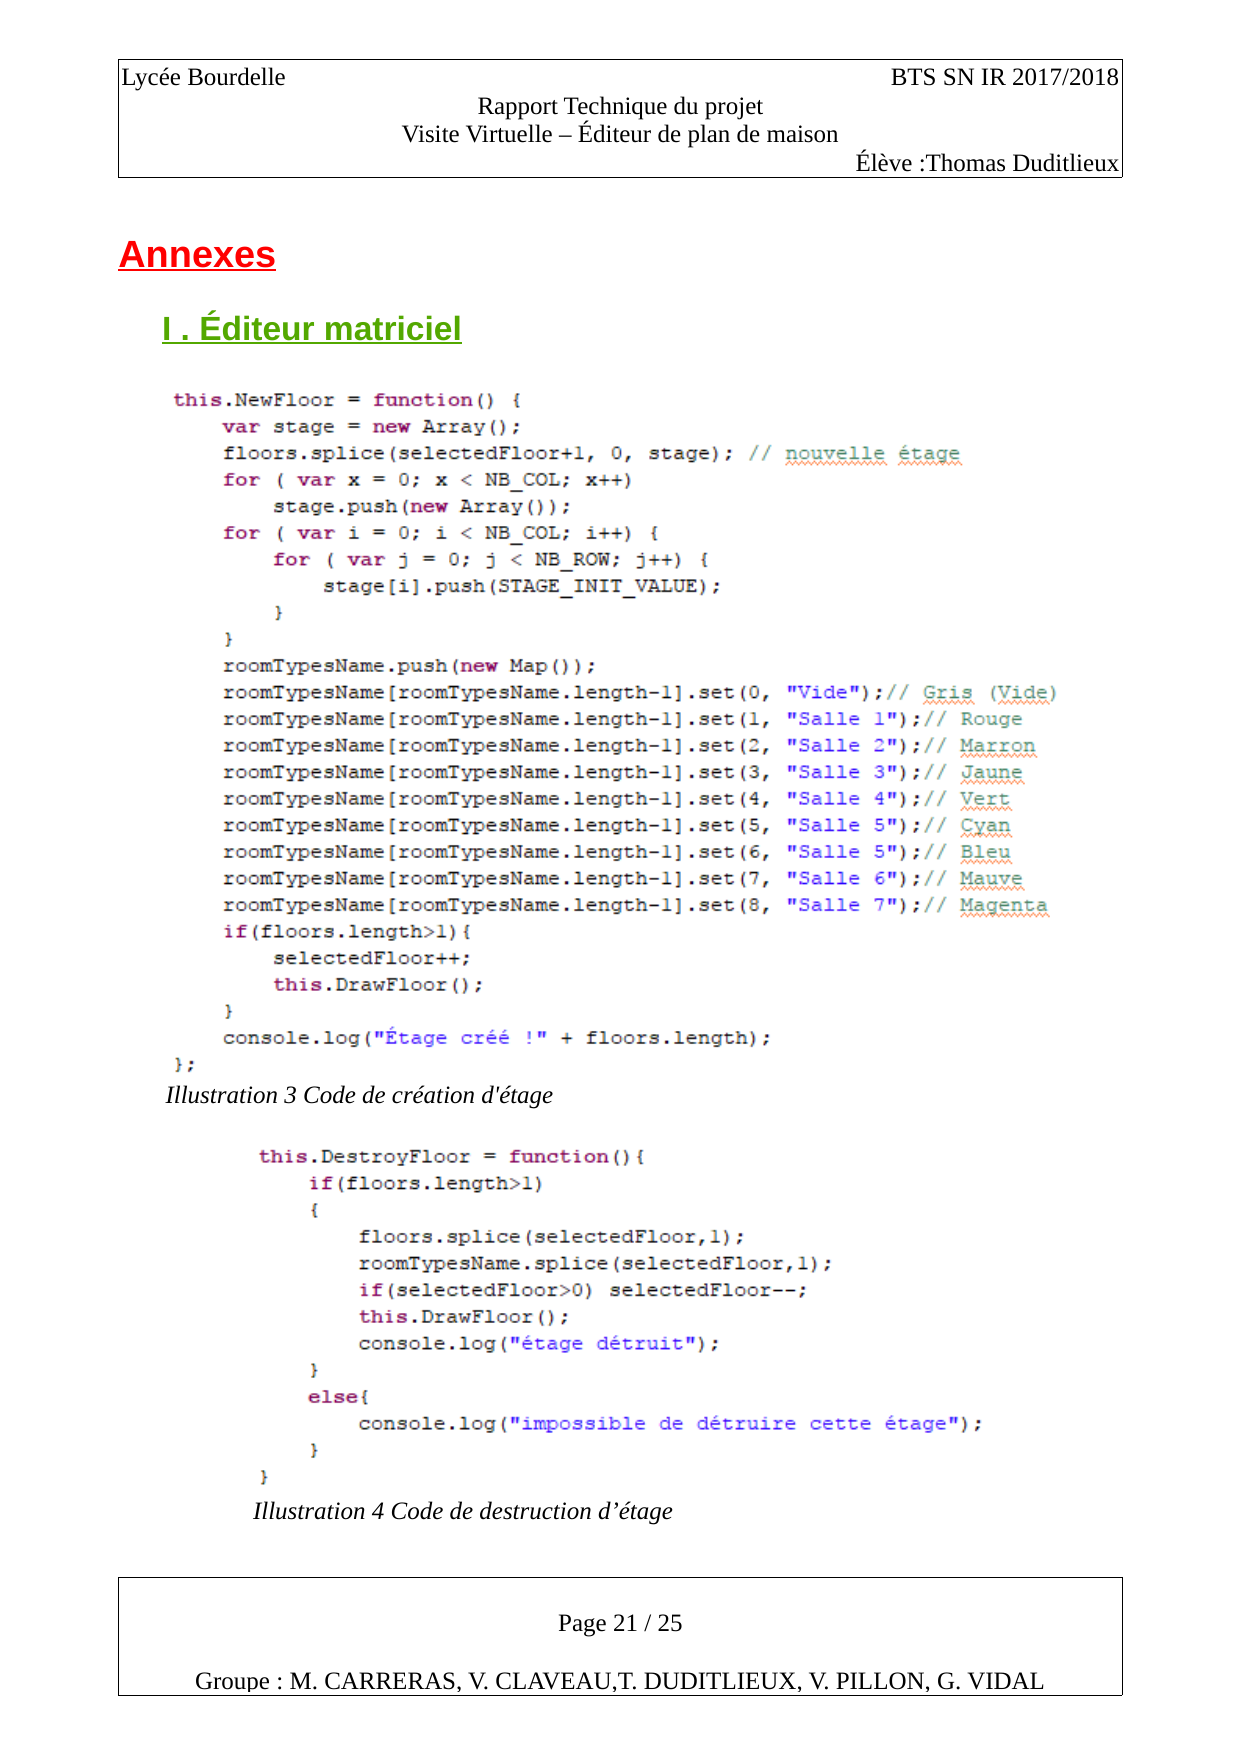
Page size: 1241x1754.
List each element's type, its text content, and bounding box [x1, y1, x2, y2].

picture [252, 1145, 988, 1491]
text Illustration 3 Code de création d'étage [165, 1080, 1075, 1109]
subtitle I . Éditeur matriciel [162, 309, 1122, 347]
text Illustration 4 Code de destruction d’étage [253, 1491, 987, 1524]
picture [165, 389, 1075, 1080]
subtitle Annexes [118, 232, 1122, 275]
